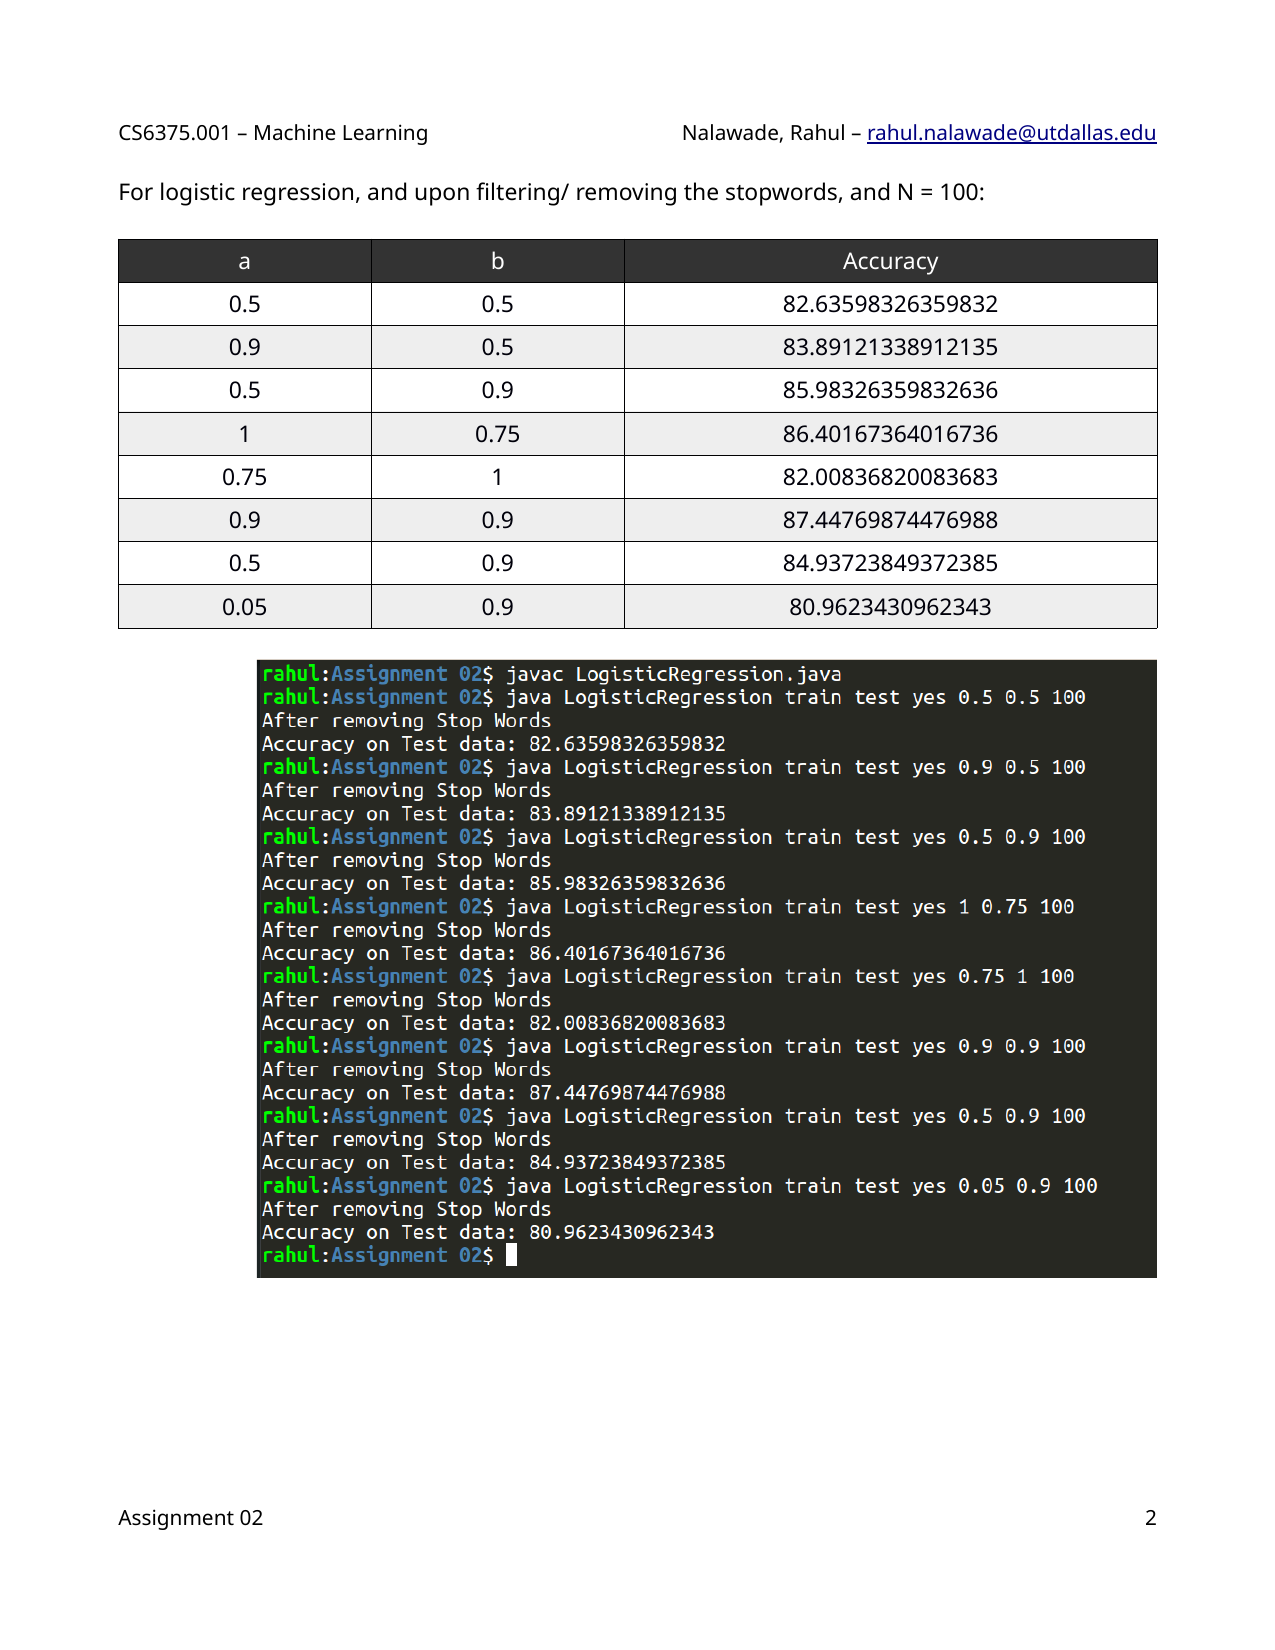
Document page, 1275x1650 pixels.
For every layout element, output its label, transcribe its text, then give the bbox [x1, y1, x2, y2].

table_cell 0.9 [372, 585, 624, 628]
table_cell 82.00836820083683 [625, 456, 1157, 498]
table_cell 1 [372, 456, 624, 498]
table_header a [119, 240, 371, 282]
table_cell 0.5 [372, 326, 624, 368]
table_cell 1 [119, 413, 371, 455]
table_cell 0.9 [119, 326, 371, 368]
table_cell 87.44769874476988 [625, 499, 1157, 541]
table_cell 82.63598326359832 [625, 283, 1157, 325]
table_cell 0.9 [119, 499, 371, 541]
table_cell 84.93723849372385 [625, 542, 1157, 584]
table_cell 0.9 [372, 542, 624, 584]
table_cell 83.89121338912135 [625, 326, 1157, 368]
table_cell 0.5 [119, 369, 371, 411]
table_cell 0.5 [119, 542, 371, 584]
table_cell 0.9 [372, 369, 624, 411]
table_cell 0.5 [119, 283, 371, 325]
table_cell 86.40167364016736 [625, 413, 1157, 455]
table_cell 0.75 [119, 456, 371, 498]
table_cell 0.9 [372, 499, 624, 541]
picture [256, 659, 1157, 1278]
table_cell 85.98326359832636 [625, 369, 1157, 411]
table_cell 0.5 [372, 283, 624, 325]
table_header Accuracy [625, 240, 1157, 282]
table_cell 0.05 [119, 585, 371, 628]
table_header b [372, 240, 624, 282]
text For logistic regression, and upon filtering/ removing the stopwords, and N = 100: [118, 176, 1157, 207]
table_cell 80.9623430962343 [625, 585, 1157, 628]
table_cell 0.75 [372, 413, 624, 455]
